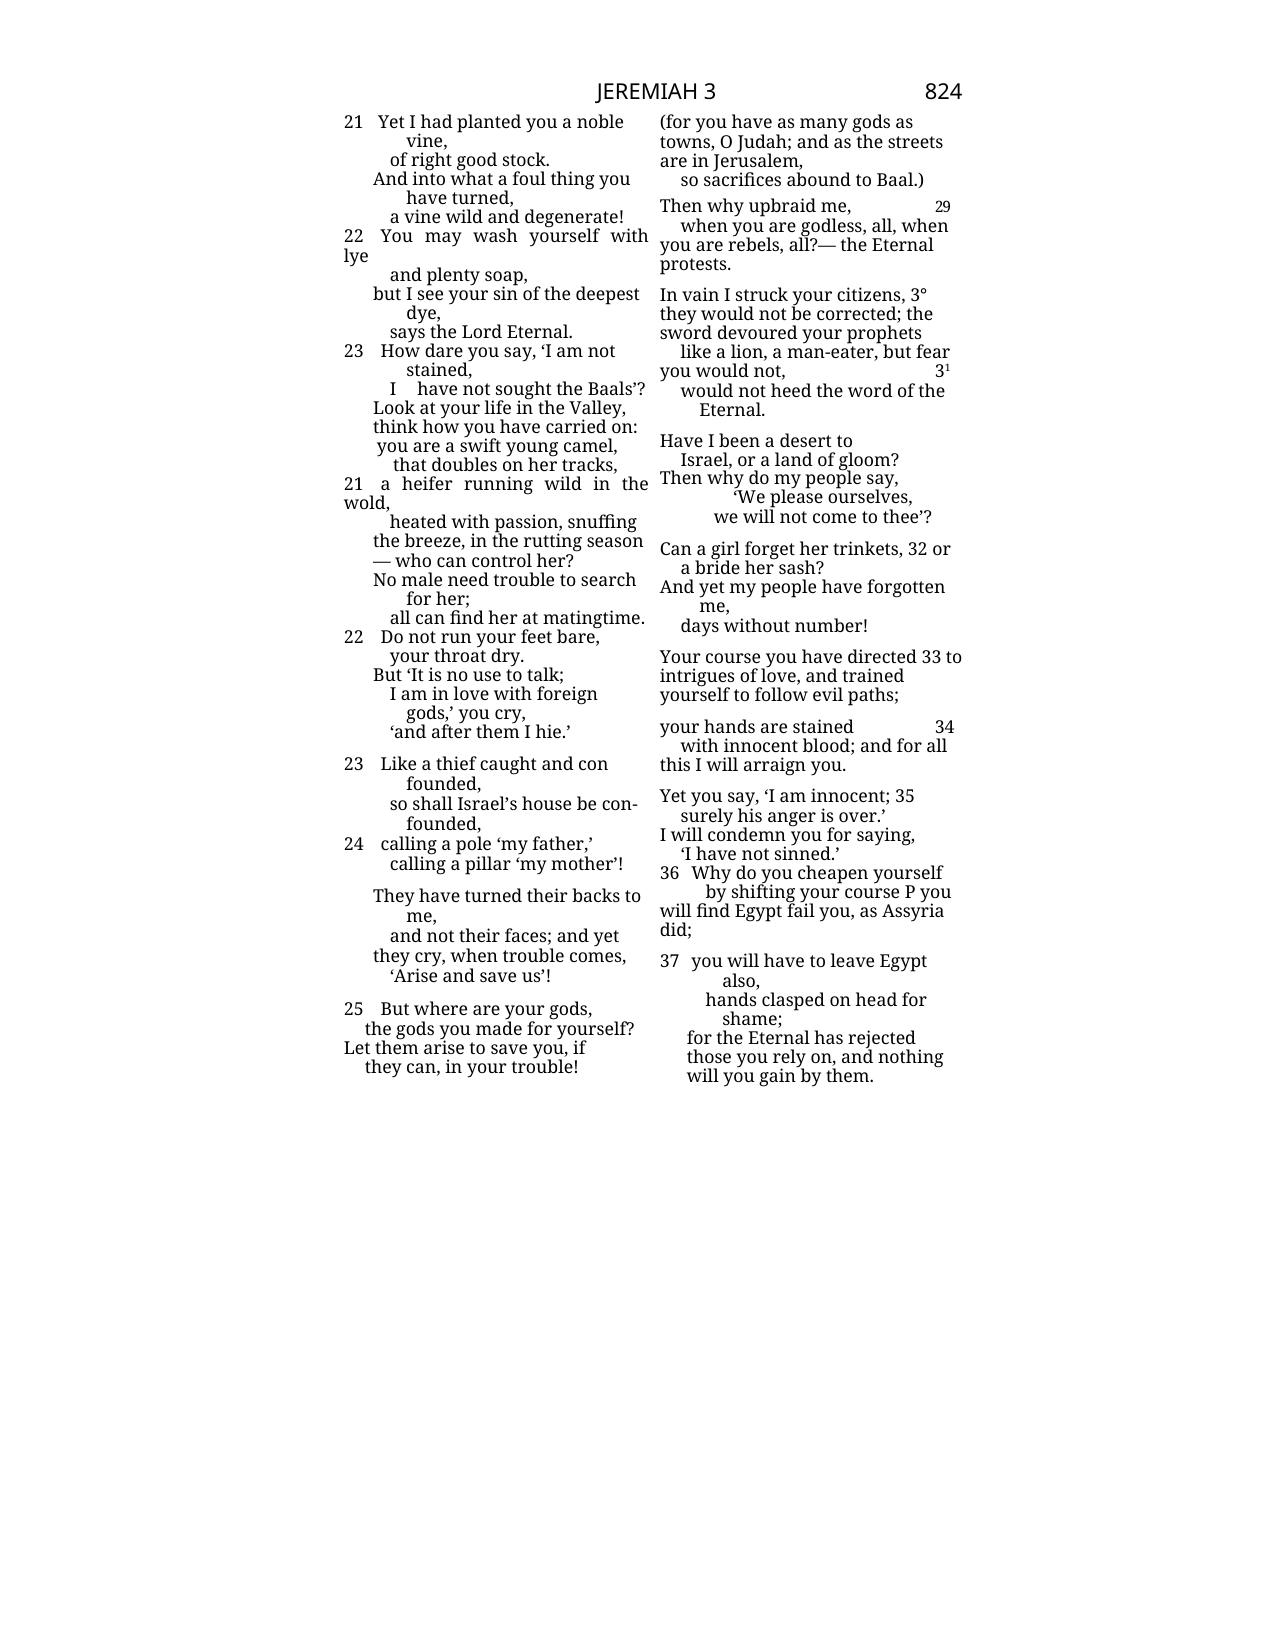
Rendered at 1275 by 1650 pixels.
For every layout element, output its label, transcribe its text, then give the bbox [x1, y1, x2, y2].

text founded, [406, 774, 649, 794]
text Then why upbraid me, 29 [659, 198, 965, 217]
text I am in love with foreign gods,’ you cry, [389, 685, 649, 723]
text But ‘It is no use to talk; [373, 666, 649, 685]
text Let them arise to save you, if they can, in your trouble! [344, 1039, 593, 1077]
list How dare you say, ‘I am not [344, 342, 649, 361]
text Your course you have directed 33 to intrigues of love, and trained yourself to follow evil paths; [659, 648, 965, 706]
text says the Lord Eternal. [373, 323, 649, 342]
text They have turned their backs to me, [373, 887, 649, 927]
text No male need trouble to search for her; [373, 571, 649, 609]
text calling a pillar ‘my mother’! [373, 854, 649, 874]
text also, [722, 972, 965, 991]
text of right good stock. [373, 151, 649, 171]
text stained, [406, 361, 649, 380]
list have not sought the Baals’? Look at your life in the Valley, think how you have carried on: [373, 380, 649, 437]
text ‘Arise and save us’! [373, 967, 649, 987]
text so sacrifices abound to Baal.) [659, 172, 965, 189]
list Do not run your feet bare, [344, 628, 649, 647]
text ‘and after them I hie.’ [373, 723, 649, 742]
text with innocent blood; and for all this I will arraign you. [659, 737, 965, 775]
text would not heed the word of the Eternal. [680, 382, 965, 420]
text hands clasped on head for shame; [705, 991, 965, 1029]
text ‘I have not sinned.’ [659, 845, 965, 864]
text Have I been a desert to Israel, or a land of gloom? [659, 432, 909, 471]
text ‘We please ourselves, we will not come to thee’? [680, 488, 965, 527]
list But where are your gods, [344, 1001, 649, 1019]
list Yet I had planted you a noble [344, 113, 649, 132]
list You may wash yourself with lye [344, 228, 649, 266]
text days without number! [659, 617, 965, 636]
text I will condemn you for saying, [659, 826, 965, 845]
list you will have to leave Egypt [659, 953, 965, 972]
text when you are godless, all, when you are rebels, all?— the Eternal protests. [659, 217, 965, 274]
text vine, [406, 132, 649, 151]
list Like a thief caught and con­ [344, 754, 649, 774]
list Why do you cheapen yourself [659, 864, 965, 883]
text heated with passion, snuffing the breeze, in the rut­ting season— who can control her? [373, 514, 649, 571]
text so shall Israel’s house be con­founded, [389, 794, 649, 834]
text your throat dry. [373, 647, 649, 666]
text In vain I struck your citizens, 3° they would not be corrected; the sword devoured your proph­ets [659, 286, 965, 344]
text but I see your sin of the deepest dye, [373, 285, 649, 323]
text for the Eternal has rejected those you rely on, and nothing will you gain by them. [687, 1029, 965, 1086]
text all can find her at mating­time. [389, 609, 649, 628]
text you are a swift young camel, that doubles on her tracks, [344, 437, 618, 476]
text And yet my people have for­gotten me, [659, 579, 965, 617]
text and plenty soap, [373, 266, 649, 285]
text a vine wild and degenerate! [373, 209, 649, 228]
text like a lion, a man-eater, but fear you would not, 31 [659, 344, 965, 382]
text Then why do my people say, [659, 471, 965, 488]
text and not their faces; and yet they cry, when trouble comes, [373, 927, 649, 967]
text the gods you made for your­self? [364, 1019, 649, 1039]
list calling a pole ‘my father,’ [344, 834, 649, 854]
text your hands are stained 34 [659, 718, 965, 737]
text by shifting your course P you will find Egypt fail you, as Assyria did; [659, 883, 965, 940]
text Can a girl forget her trinkets, 32 or a bride her sash? [659, 540, 965, 579]
text Yet you say, ‘I am innocent; 35 surely his anger is over.’ [659, 788, 965, 826]
list a heifer running wild in the wold, [344, 476, 649, 514]
text (for you have as many gods as towns, O Judah; and as the streets are in Jeru­salem, [659, 113, 965, 172]
text And into what a foul thing you have turned, [373, 171, 649, 209]
